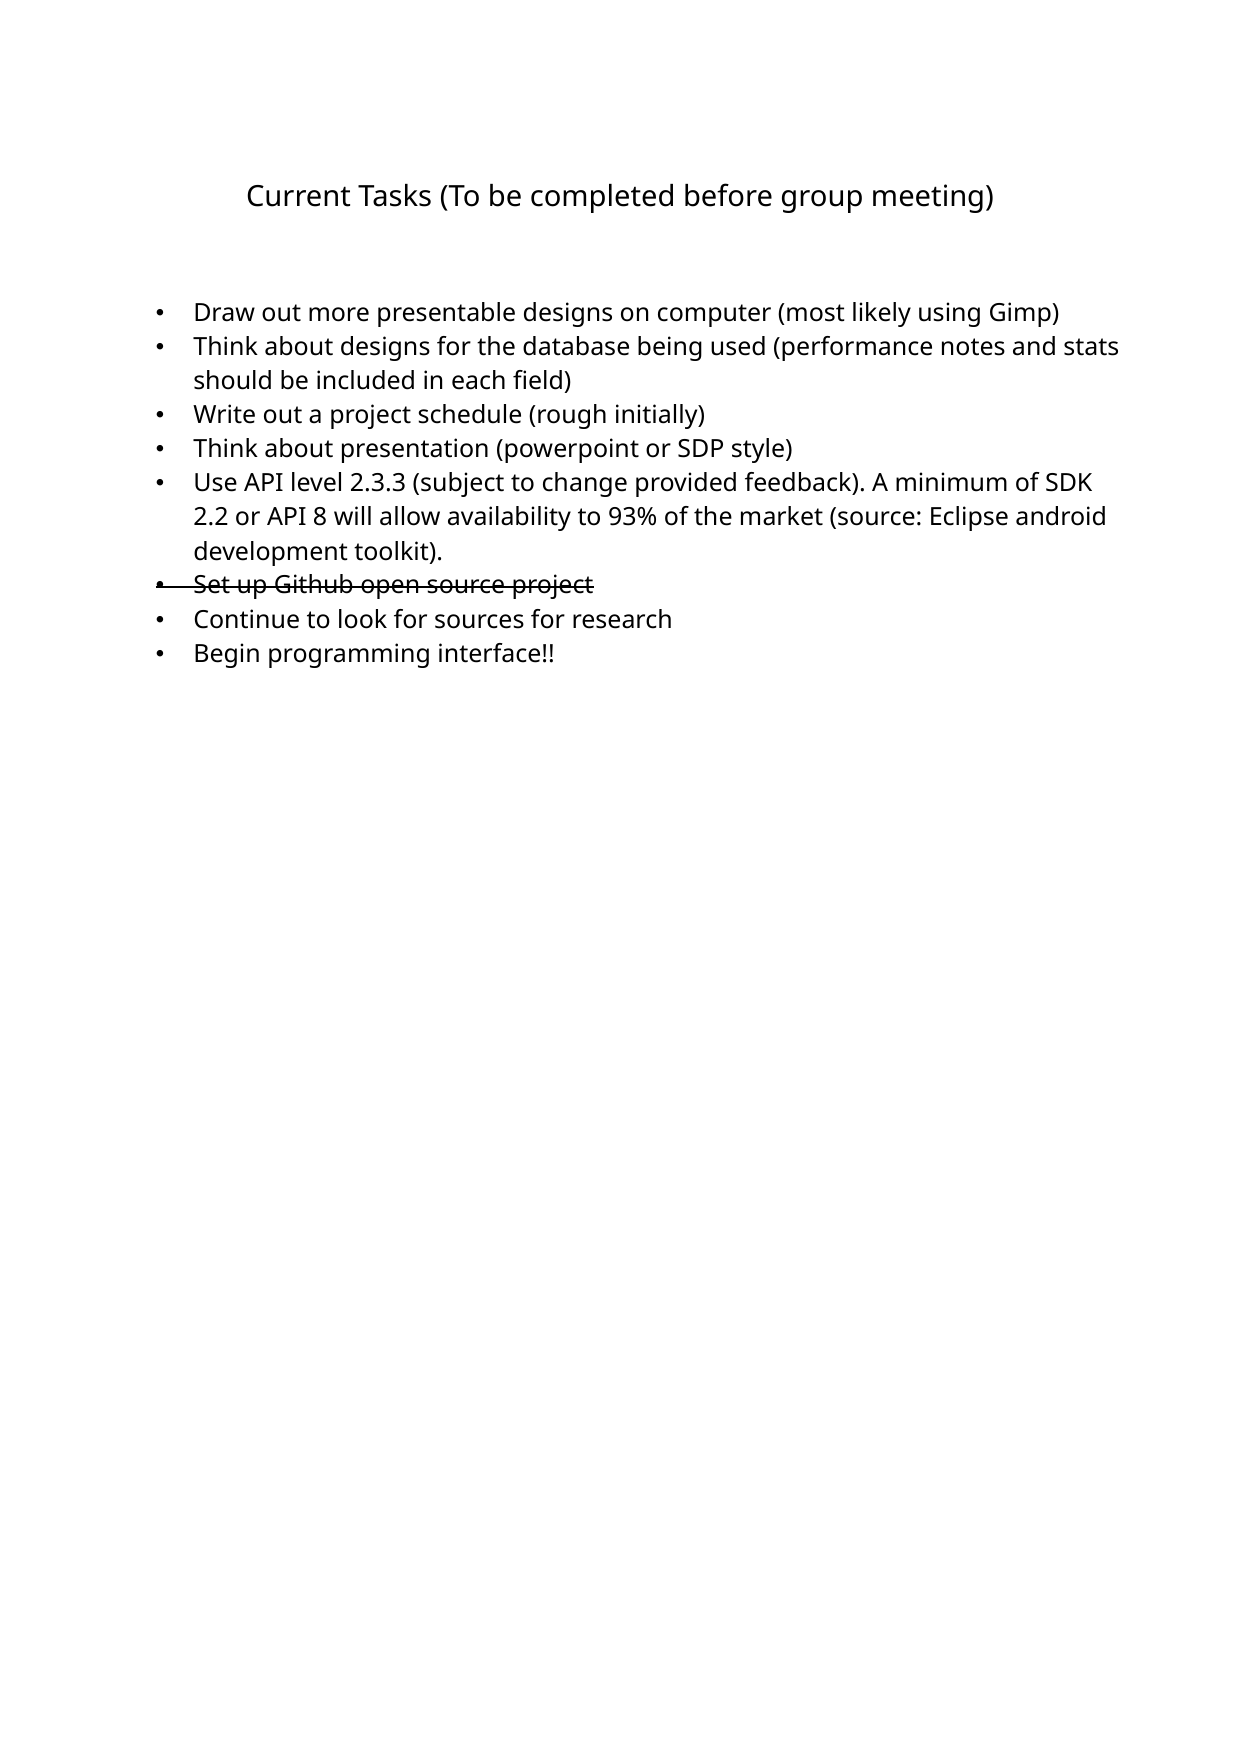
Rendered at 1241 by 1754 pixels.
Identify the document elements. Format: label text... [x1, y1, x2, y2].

list Draw out more presentable designs on computer (most likely using Gimp) [156, 295, 1122, 329]
list Begin programming interface!! [156, 635, 1122, 669]
list Use API level 2.3.3 (subject to change provided feedback). A minimum of SDK 2.2 or API 8 will allow availability to 93% of the market (source: Eclipse android development toolkit). [156, 465, 1122, 567]
list Think about designs for the database being used (performance notes and stats should be included in each field) [156, 329, 1122, 397]
list Think about presentation (powerpoint or SDP style) [156, 431, 1122, 465]
text Current Tasks (To be completed before group meeting) [118, 176, 1122, 215]
list Set up Github open source project [156, 567, 1122, 601]
list Write out a project schedule (rough initially) [156, 397, 1122, 431]
list Continue to look for sources for research [156, 601, 1122, 635]
